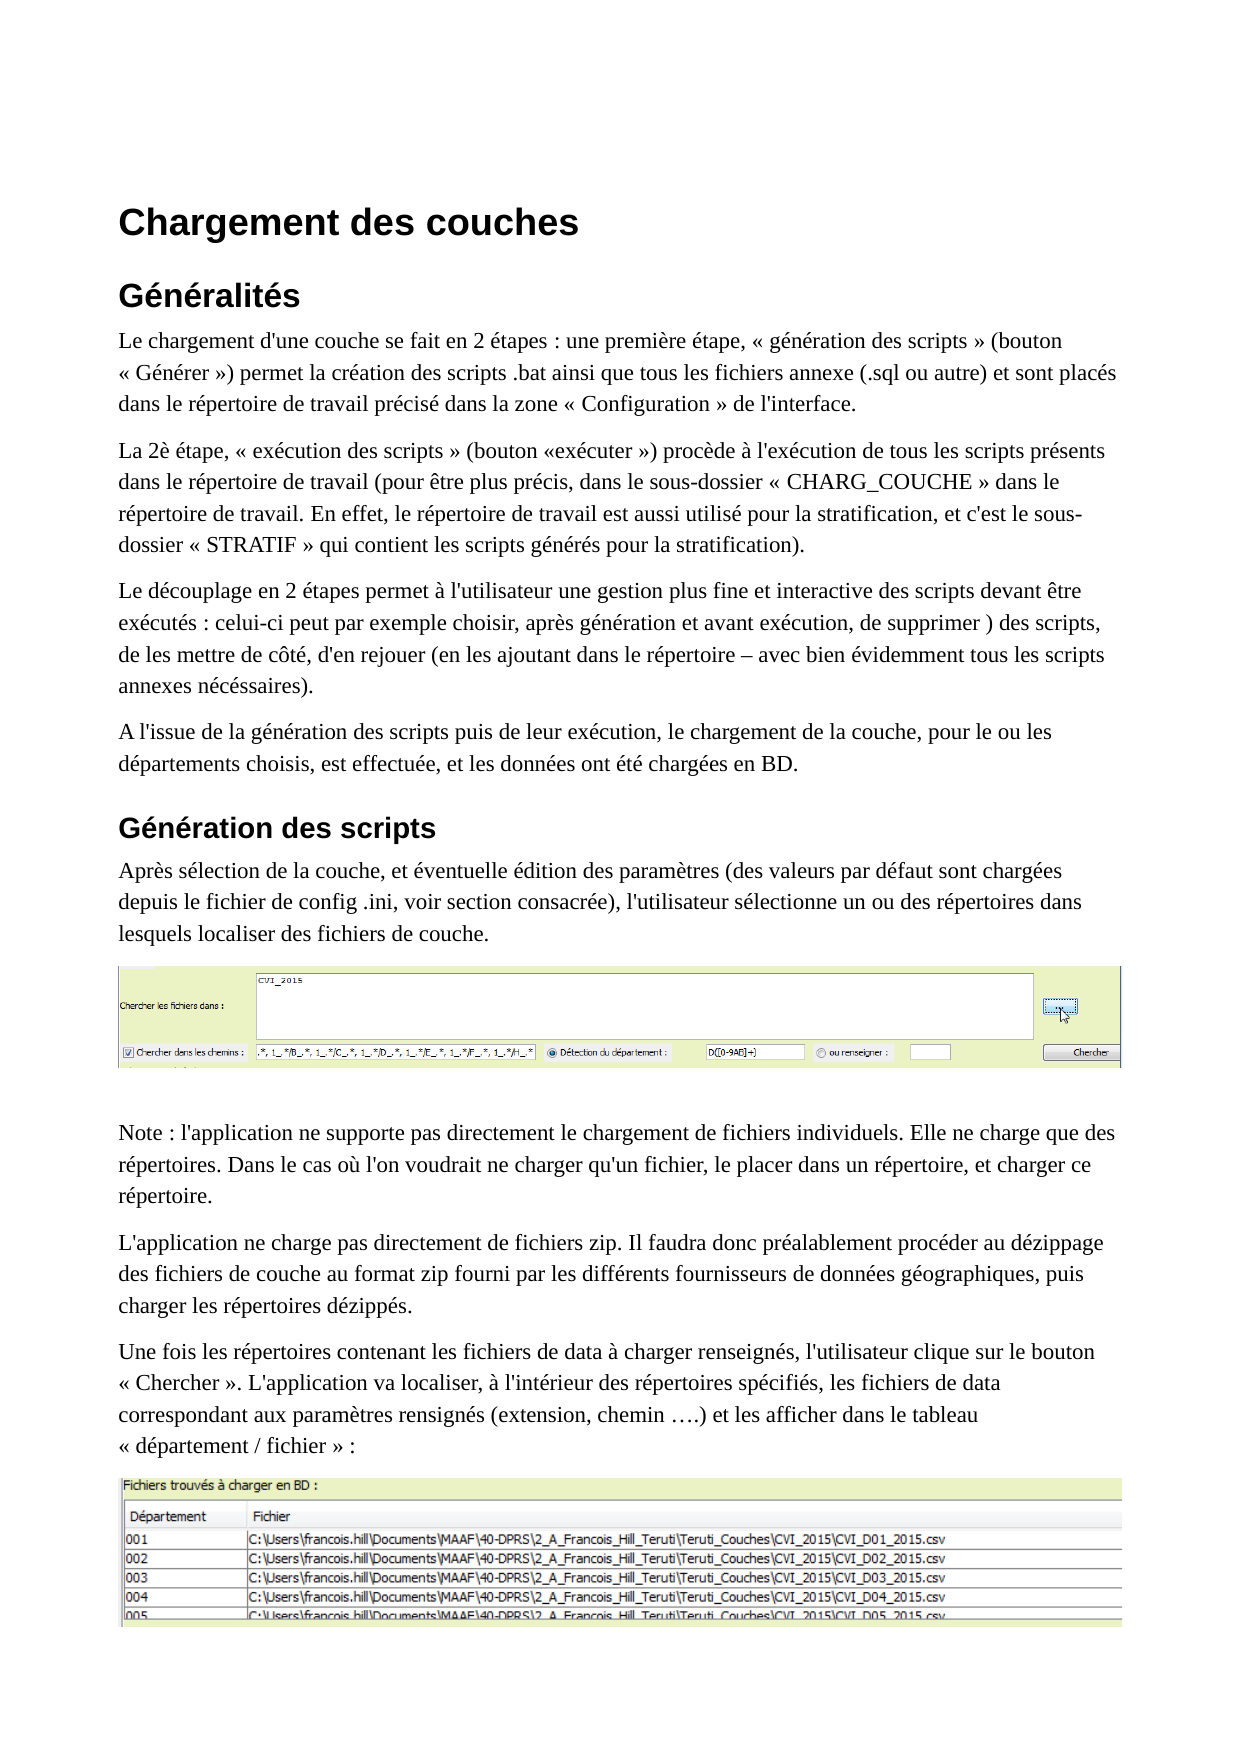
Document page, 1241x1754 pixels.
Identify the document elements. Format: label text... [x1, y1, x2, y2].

text Le chargement d'une couche se fait en 2 étapes : une première étape, « génération des scripts » (bouton « Générer ») permet la création des scripts .bat ainsi que tous les fichiers annexe (.sql ou autre) et sont placés dans le répertoire de travail précisé dans la zone « Configuration » de l'interface. [118, 327, 1122, 417]
picture [118, 1478, 1123, 1627]
subtitle Chargement des couches [118, 199, 1122, 243]
text L'application ne charge pas directement de fichiers zip. Il faudra donc préalablement procéder au dézippage des fichiers de couche au format zip fourni par les différents fournisseurs de données géographiques, puis charger les répertoires dézippés. [118, 1229, 1122, 1318]
subtitle Génération des scripts [118, 811, 1122, 844]
picture [118, 966, 1123, 1068]
text Le découplage en 2 étapes permet à l'utilisateur une gestion plus fine et interactive des scripts devant être exécutés : celui-ci peut par exemple choisir, après génération et avant exécution, de supprimer ) des scripts, de les mettre de côté, d'en rejouer (en les ajoutant dans le répertoire – avec bien évidemment tous les scripts annexes nécéssaires). [118, 577, 1122, 698]
text La 2è étape, « exécution des scripts » (bouton «exécuter ») procède à l'exécution de tous les scripts présents dans le répertoire de travail (pour être plus précis, dans le sous-dossier « CHARG_COUCHE » dans le répertoire de travail. En effet, le répertoire de travail est aussi utilisé pour la stratification, et c'est le sous-dossier « STRATIF » qui contient les scripts générés pour la stratification). [118, 437, 1122, 558]
text Après sélection de la couche, et éventuelle édition des paramètres (des valeurs par défaut sont chargées depuis le fichier de config .ini, voir section consacrée), l'utilisateur sélectionne un ou des répertoires dans lesquels localiser des fichiers de couche. [118, 857, 1122, 946]
text Note : l'application ne supporte pas directement le chargement de fichiers individuels. Elle ne charge que des répertoires. Dans le cas où l'on voudrait ne charger qu'un fichier, le placer dans un répertoire, et charger ce répertoire. [118, 1119, 1122, 1209]
text A l'issue de la génération des scripts puis de leur exécution, le chargement de la couche, pour le ou les départements choisis, est effectuée, et les données ont été chargées en BD. [118, 718, 1122, 776]
text Une fois les répertoires contenant les fichiers de data à charger renseignés, l'utilisateur clique sur le bouton « Chercher ». L'application va localiser, à l'intérieur des répertoires spécifiés, les fichiers de data correspondant aux paramètres rensignés (extension, chemin ….) et les afficher dans le tableau « département / fichier » : [118, 1338, 1122, 1459]
subtitle Généralités [118, 276, 1122, 315]
